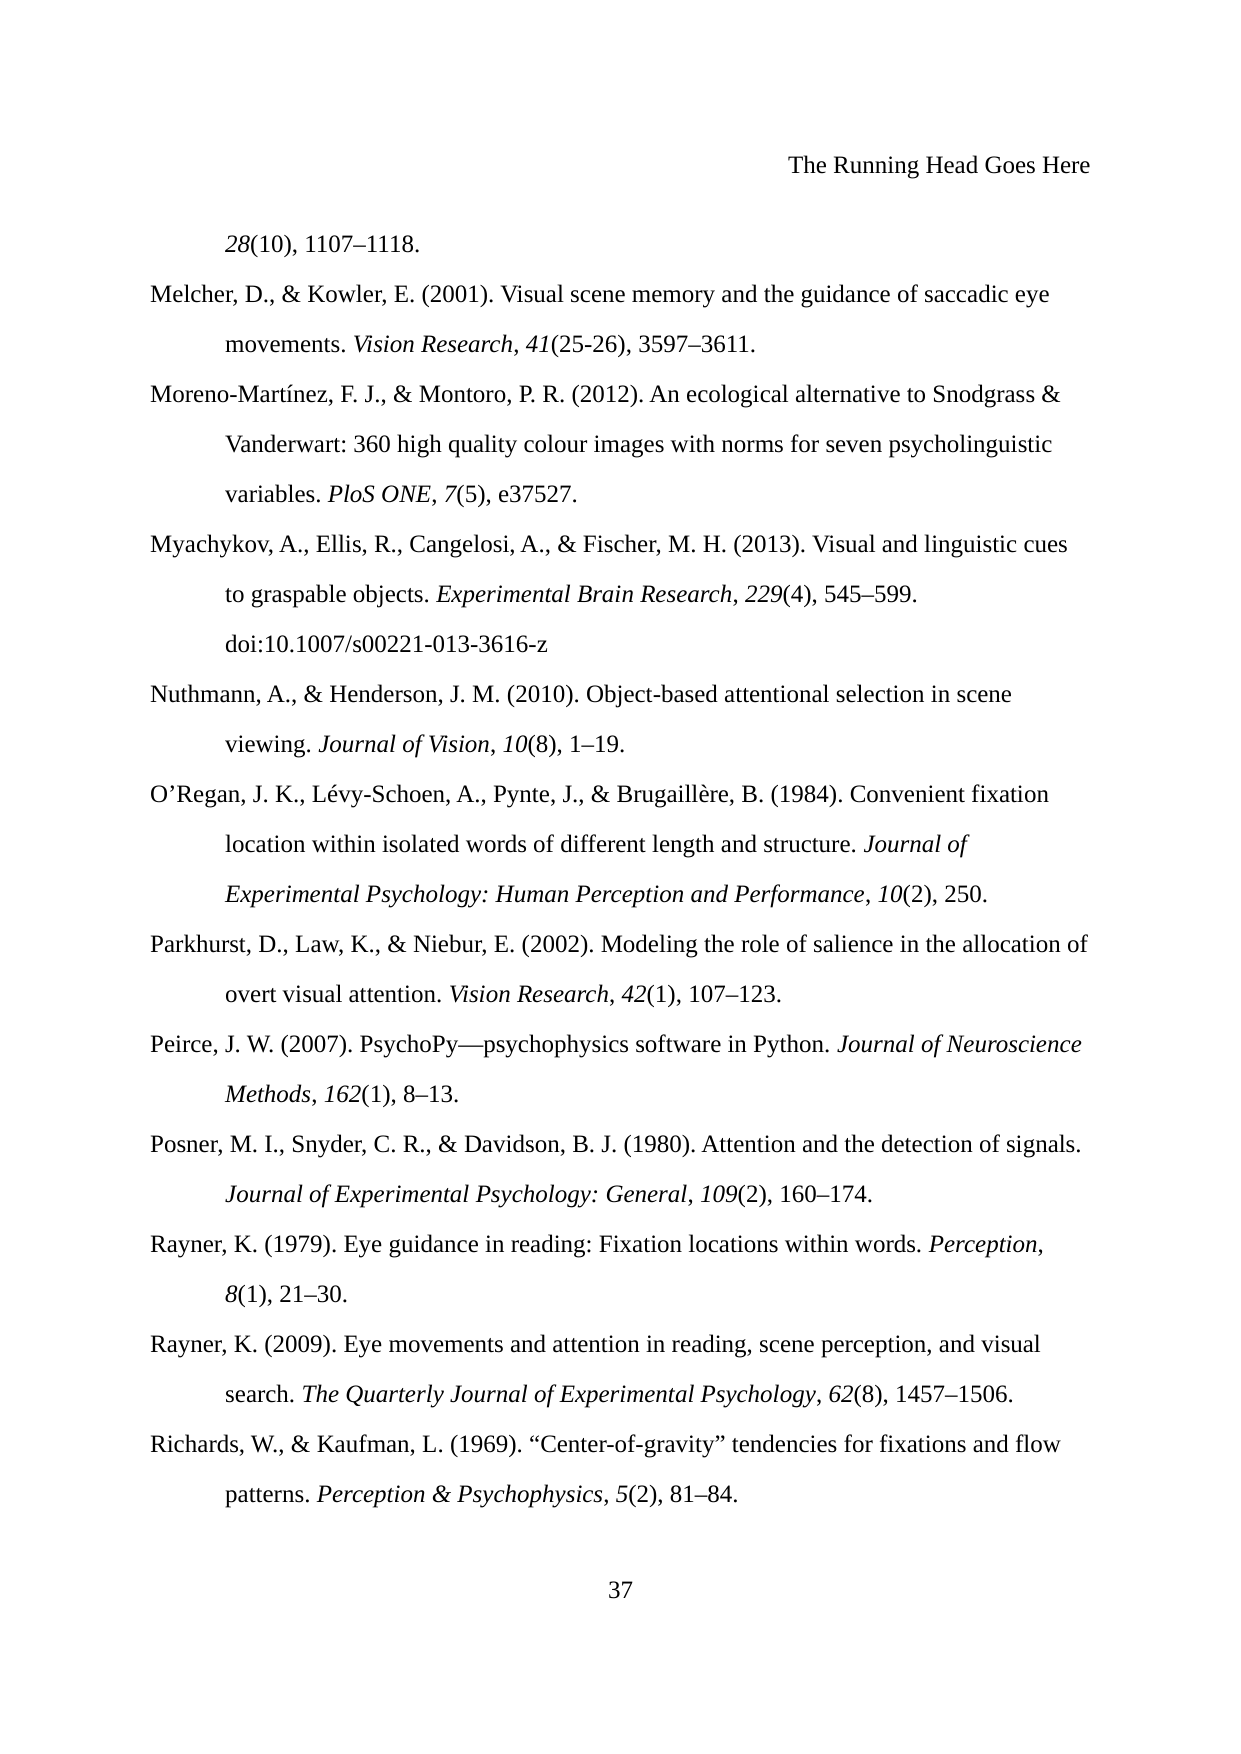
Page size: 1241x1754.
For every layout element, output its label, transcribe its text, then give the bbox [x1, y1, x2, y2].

text Myachykov, A., Ellis, R., Cangelosi, A., & Fischer, M. H. (2013). Visual and linguistic cues to graspable objects. Experimental Brain Research, 229(4), 545–599. doi:10.1007/s00221-013-3616-z [150, 508, 1091, 658]
text Rayner, K. (1979). Eye guidance in reading: Fixation locations within words. Perception, 8(1), 21–30. [150, 1208, 1091, 1308]
text Melcher, D., & Kowler, E. (2001). Visual scene memory and the guidance of saccadic eye movements. Vision Research, 41(25-26), 3597–3611. [150, 258, 1091, 358]
text Nuthmann, A., & Henderson, J. M. (2010). Object-based attentional selection in scene viewing. Journal of Vision, 10(8), 1–19. [150, 658, 1091, 758]
text Parkhurst, D., Law, K., & Niebur, E. (2002). Modeling the role of salience in the allocation of overt visual attention. Vision Research, 42(1), 107–123. [150, 908, 1091, 1008]
text Moreno-Martínez, F. J., & Montoro, P. R. (2012). An ecological alternative to Snodgrass & Vanderwart: 360 high quality colour images with norms for seven psycholinguistic variables. PloS ONE, 7(5), e37527. [150, 358, 1091, 508]
text Rayner, K. (2009). Eye movements and attention in reading, scene perception, and visual search. The Quarterly Journal of Experimental Psychology, 62(8), 1457–1506. [150, 1308, 1091, 1408]
text Peirce, J. W. (2007). PsychoPy—psychophysics software in Python. Journal of Neuroscience Methods, 162(1), 8–13. [150, 1008, 1091, 1108]
text O’Regan, J. K., Lévy-Schoen, A., Pynte, J., & Brugaillère, B. (1984). Convenient fixation location within isolated words of different length and structure. Journal of Experimental Psychology: Human Perception and Performance, 10(2), 250. [150, 758, 1091, 908]
text Richards, W., & Kaufman, L. (1969). “Center-of-gravity” tendencies for fixations and flow patterns. Perception & Psychophysics, 5(2), 81–84. [150, 1408, 1091, 1508]
text 28(10), 1107–1118. [150, 208, 1091, 258]
text Posner, M. I., Snyder, C. R., & Davidson, B. J. (1980). Attention and the detection of signals. Journal of Experimental Psychology: General, 109(2), 160–174. [150, 1108, 1091, 1208]
